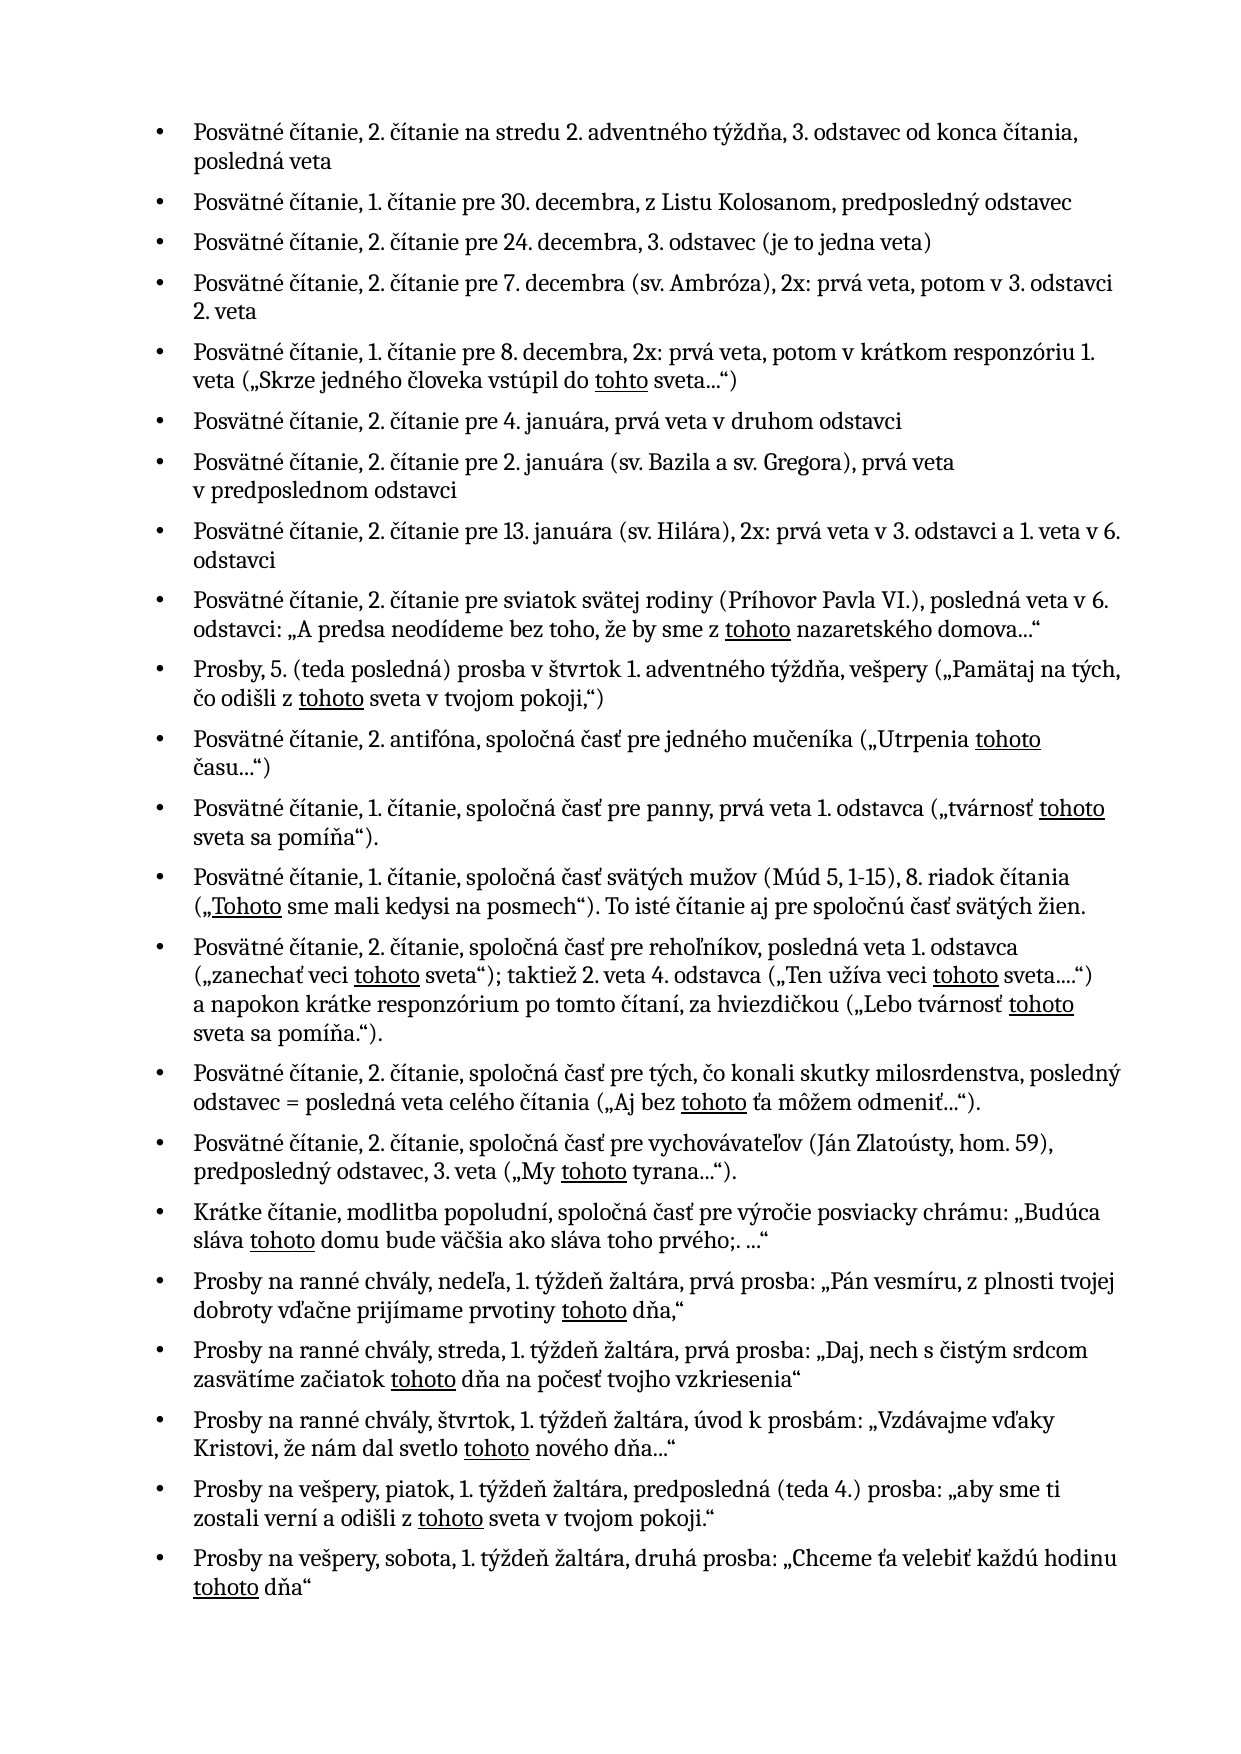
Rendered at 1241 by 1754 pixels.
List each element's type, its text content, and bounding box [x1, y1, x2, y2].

list Prosby na ranné chvály, streda, 1. týždeň žaltára, prvá prosba: „Daj, nech s čistým srdcom zasvätíme začiatok tohoto dňa na počesť tvojho vzkriesenia“ [156, 1336, 1122, 1394]
list Posvätné čítanie, 2. čítanie, spoločná časť pre tých, čo konali skutky milosrdenstva, posledný odstavec = posledná veta celého čítania („Aj bez tohoto ťa môžem odmeniť...“). [156, 1059, 1122, 1117]
list Prosby na vešpery, piatok, 1. týždeň žaltára, predposledná (teda 4.) prosba: „aby sme ti zostali verní a odišli z tohoto sveta v tvojom pokoji.“ [156, 1475, 1122, 1532]
list Posvätné čítanie, 1. čítanie pre 8. decembra, 2x: prvá veta, potom v krátkom responzóriu 1. veta („Skrze jedného človeka vstúpil do tohto sveta...“) [156, 338, 1122, 395]
list Prosby na ranné chvály, nedeľa, 1. týždeň žaltára, prvá prosba: „Pán vesmíru, z plnosti tvojej dobroty vďačne prijímame prvotiny tohoto dňa,“ [156, 1267, 1122, 1324]
list Prosby, 5. (teda posledná) prosba v štvrtok 1. adventného týždňa, vešpery („Pamätaj na tých, čo odišli z tohoto sveta v tvojom pokoji,“) [156, 655, 1122, 713]
list Posvätné čítanie, 2. čítanie pre 24. decembra, 3. odstavec (je to jedna veta) [156, 228, 1122, 257]
list Posvätné čítanie, 2. čítanie na stredu 2. adventného týždňa, 3. odstavec od konca čítania, posledná veta [156, 118, 1122, 176]
list Posvätné čítanie, 1. čítanie, spoločná časť svätých mužov (Múd 5, 1-15), 8. riadok čítania („Tohoto sme mali kedysi na posmech“). To isté čítanie aj pre spoločnú časť svätých žien. [156, 863, 1122, 921]
list Prosby na vešpery, sobota, 1. týždeň žaltára, druhá prosba: „Chceme ťa velebiť každú hodinu tohoto dňa“ [156, 1544, 1122, 1602]
list Posvätné čítanie, 1. čítanie pre 30. decembra, z Listu Kolosanom, predposledný odstavec [156, 187, 1122, 216]
list Posvätné čítanie, 2. antifóna, spoločná časť pre jedného mučeníka („Utrpenia tohoto času...“) [156, 724, 1122, 782]
list Posvätné čítanie, 1. čítanie, spoločná časť pre panny, prvá veta 1. odstavca („tvárnosť tohoto sveta sa pomíňa“). [156, 794, 1122, 851]
list Posvätné čítanie, 2. čítanie pre 4. januára, prvá veta v druhom odstavci [156, 407, 1122, 436]
list Krátke čítanie, modlitba popoludní, spoločná časť pre výročie posviacky chrámu: „Budúca sláva tohoto domu bude väčšia ako sláva toho prvého;. ...“ [156, 1198, 1122, 1255]
list Posvätné čítanie, 2. čítanie, spoločná časť pre rehoľníkov, posledná veta 1. odstavca („zanechať veci tohoto sveta“); taktiež 2. veta 4. odstavca („Ten užíva veci tohoto sveta....“) a napokon krátke responzórium po tomto čítaní, za hviezdičkou („Lebo tvárnosť tohoto sveta sa pomíňa.“). [156, 932, 1122, 1047]
list Prosby na ranné chvály, štvrtok, 1. týždeň žaltára, úvod k prosbám: „Vzdávajme vďaky Kristovi, že nám dal svetlo tohoto nového dňa...“ [156, 1406, 1122, 1463]
list Posvätné čítanie, 2. čítanie pre 7. decembra (sv. Ambróza), 2x: prvá veta, potom v 3. odstavci 2. veta [156, 268, 1122, 326]
list Posvätné čítanie, 2. čítanie, spoločná časť pre vychovávateľov (Ján Zlatoústy, hom. 59), predposledný odstavec, 3. veta („My tohoto tyrana...“). [156, 1128, 1122, 1186]
list Posvätné čítanie, 2. čítanie pre 2. januára (sv. Bazila a sv. Gregora), prvá veta v predposlednom odstavci [156, 447, 1122, 505]
list Posvätné čítanie, 2. čítanie pre sviatok svätej rodiny (Príhovor Pavla VI.), posledná veta v 6. odstavci: „A predsa neodídeme bez toho, že by sme z tohoto nazaretského domova...“ [156, 586, 1122, 643]
list Posvätné čítanie, 2. čítanie pre 13. januára (sv. Hilára), 2x: prvá veta v 3. odstavci a 1. veta v 6. odstavci [156, 517, 1122, 574]
